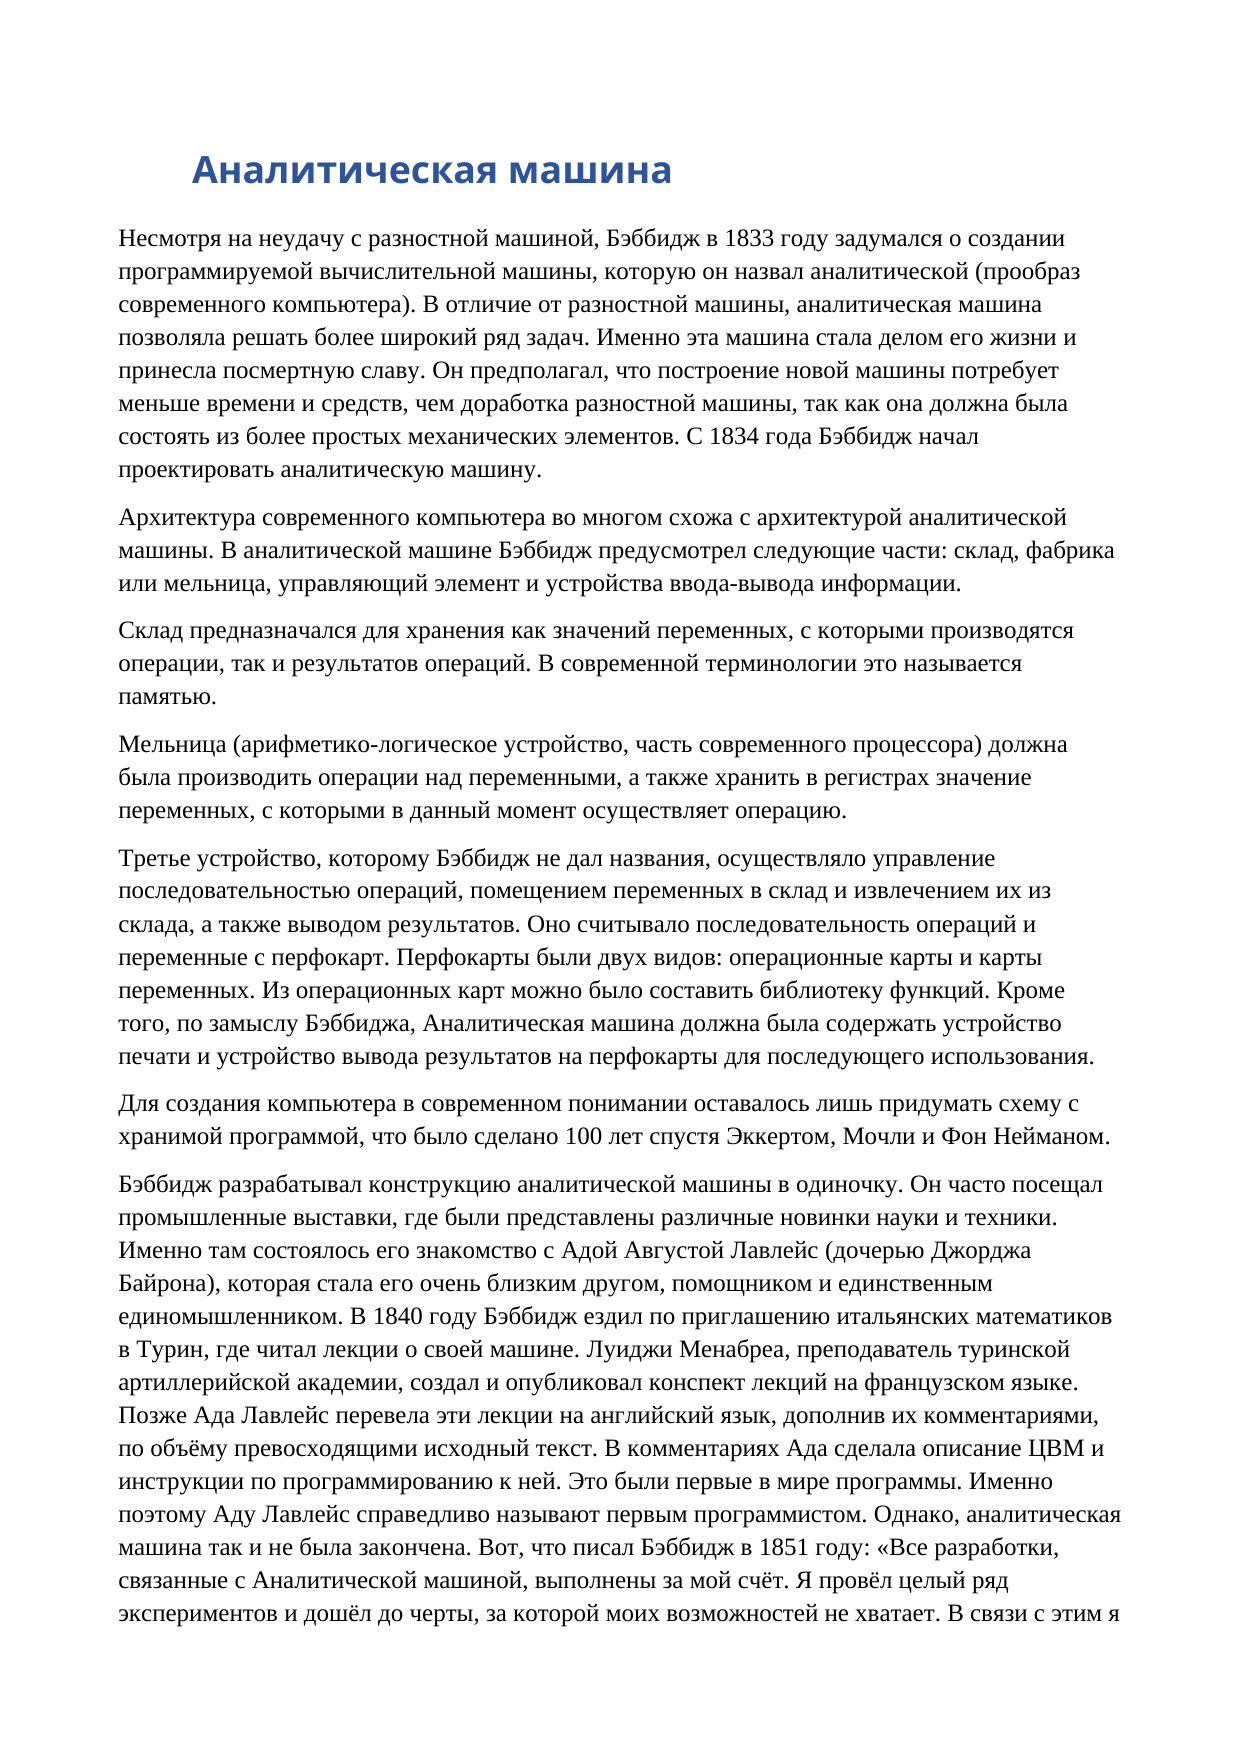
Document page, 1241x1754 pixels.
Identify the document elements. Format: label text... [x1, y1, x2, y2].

text Несмотря на неудачу с разностной машиной, Бэббидж в 1833 году задумался о создании программируемой вычислительной машины, которую он назвал аналитической (прообраз современного компьютера). В отличие от разностной машины, аналитическая машина позволяла решать более широкий ряд задач. Именно эта машина стала делом его жизни и принесла посмертную славу. Он предполагал, что построение новой машины потребует меньше времени и средств, чем доработка разностной машины, так как она должна была состоять из более простых механических элементов. С 1834 года Бэббидж начал проектировать аналитическую машину. [118, 223, 1122, 483]
text Бэббидж разрабатывал конструкцию аналитической машины в одиночку. Он часто посещал промышленные выставки, где были представлены различные новинки науки и техники. Именно там состоялось его знакомство с Адой Августой Лавлейс (дочерью Джорджа Байрона), которая стала его очень близким другом, помощником и единственным единомышленником. В 1840 году Бэббидж ездил по приглашению итальянских математиков в Турин, где читал лекции о своей машине. Луиджи Менабреа, преподаватель туринской артиллерийской академии, создал и опубликовал конспект лекций на французском языке. Позже Ада Лавлейс перевела эти лекции на английский язык, дополнив их комментариями, по объёму превосходящими исходный текст. В комментариях Ада сделала описание ЦВМ и инструкции по программированию к ней. Это были первые в мире программы. Именно поэтому Аду Лавлейс справедливо называют первым программистом. Однако, аналитическая машина так и не была закончена. Вот, что писал Бэббидж в 1851 году: «Все разработки, связанные с Аналитической машиной, выполнены за мой счёт. Я провёл целый ряд экспериментов и дошёл до черты, за которой моих возможностей не хватает. В связи с этим я [118, 1169, 1122, 1627]
text Третье устройство, которому Бэббидж не дал названия, осуществляло управление последовательностью операций, помещением переменных в склад и извлечением их из склада, а также выводом результатов. Оно считывало последовательность операций и переменные с перфокарт. Перфокарты были двух видов: операционные карты и карты переменных. Из операционных карт можно было составить библиотеку функций. Кроме того, по замыслу Бэббиджа, Аналитическая машина должна была содержать устройство печати и устройство вывода результатов на перфокарты для последующего использования. [118, 843, 1122, 1069]
text Мельница (арифметико-логическое устройство, часть современного процессора) должна была производить операции над переменными, а также хранить в регистрах значение переменных, с которыми в данный момент осуществляет операцию. [118, 729, 1122, 824]
text Архитектура современного компьютера во многом схожа с архитектурой аналитической машины. В аналитической машине Бэббидж предусмотрел следующие части: склад, фабрика или мельница, управляющий элемент и устройства ввода-вывода информации. [118, 502, 1122, 596]
text Для создания компьютера в современном понимании оставалось лишь придумать схему с хранимой программой, что было сделано 100 лет спустя Эккертом, Мочли и Фон Нейманом. [118, 1088, 1122, 1150]
text Склад предназначался для хранения как значений переменных, с которыми производятся операции, так и результатов операций. В современной терминологии это называется памятью. [118, 615, 1122, 710]
subtitle Аналитическая машина [118, 143, 1122, 194]
